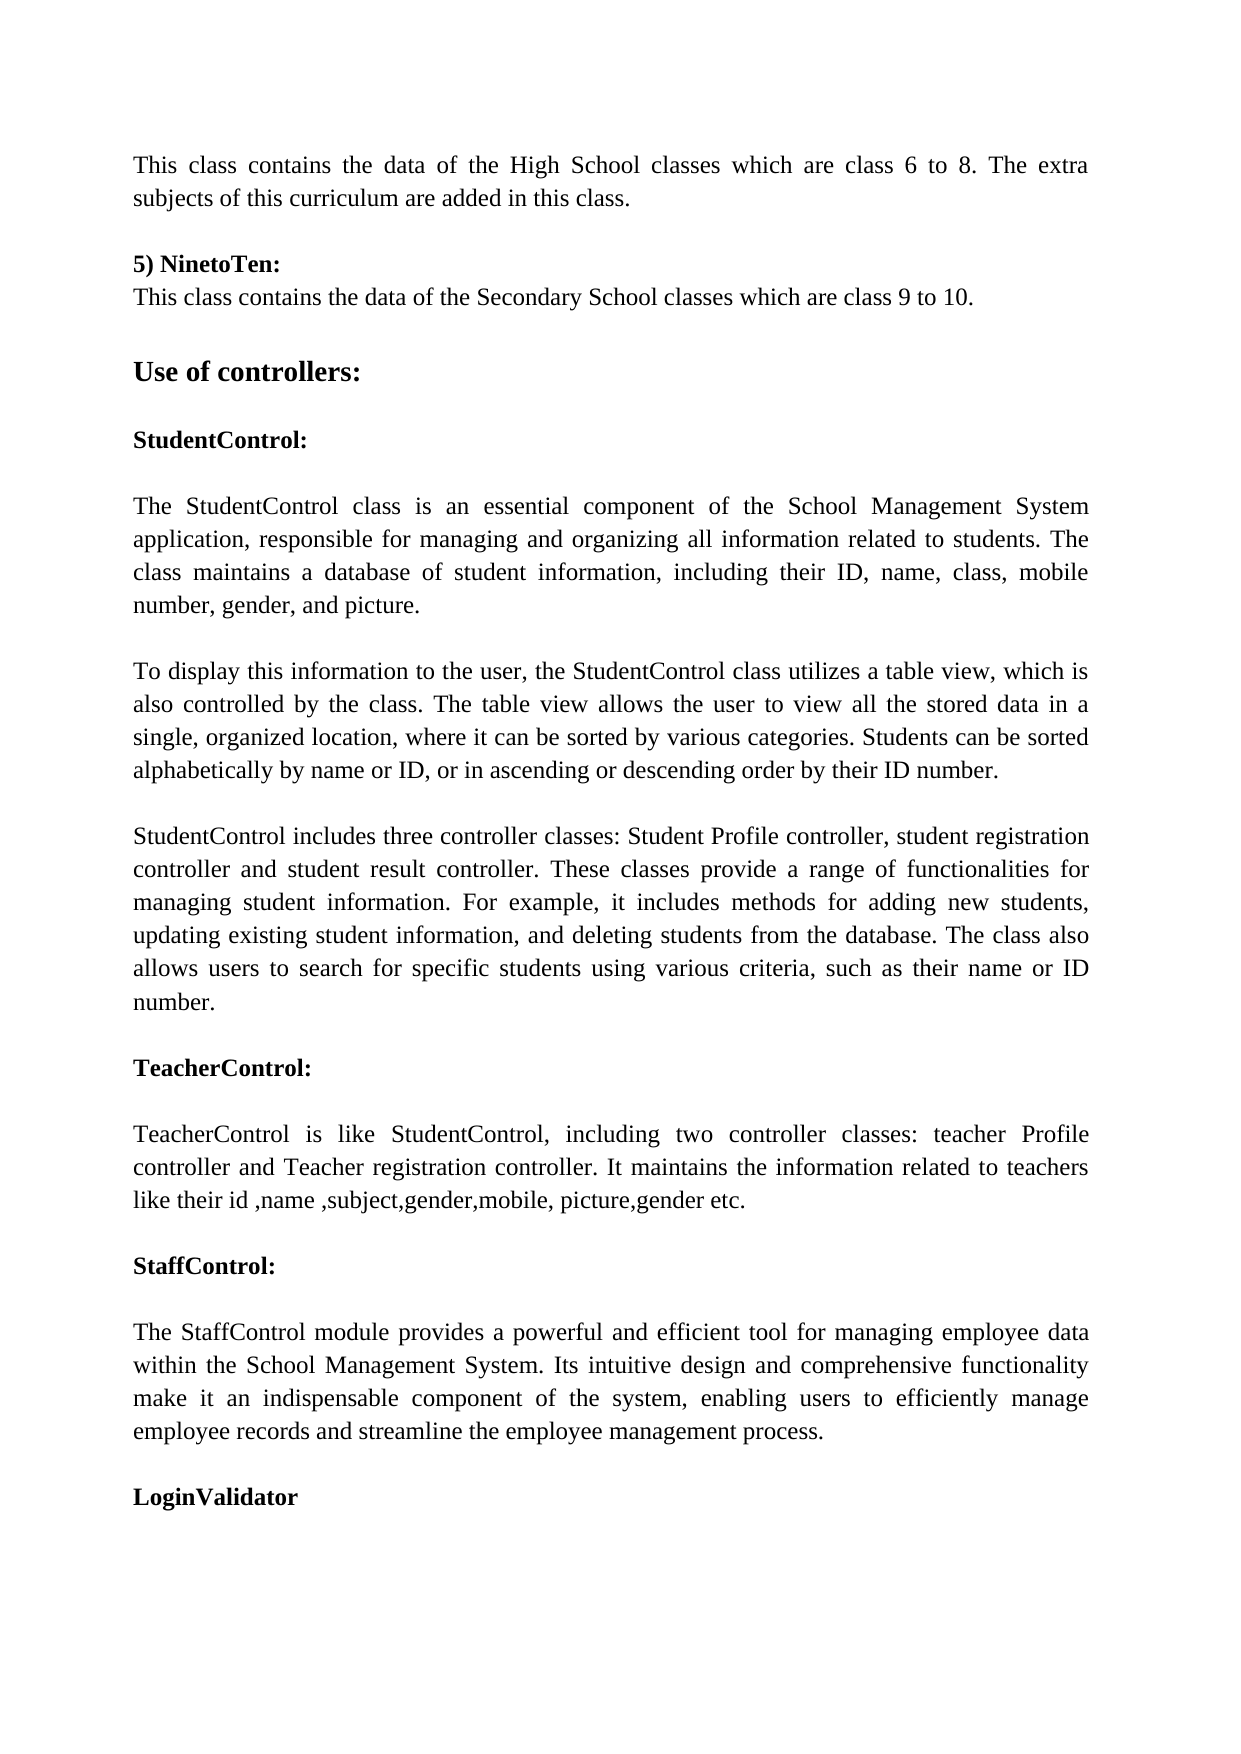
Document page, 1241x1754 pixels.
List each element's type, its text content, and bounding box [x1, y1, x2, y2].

text StudentControl: [133, 425, 1090, 454]
text StaffControl: [133, 1251, 1090, 1279]
text The StudentControl class is an essential component of the School Management System application, responsible for managing and organizing all information related to students. The class maintains a database of student information, including their ID, name, class, mobile number, gender, and picture. [133, 491, 1090, 619]
text 5) NinetoTen: [133, 249, 1090, 278]
text StudentControl includes three controller classes: Student Profile controller, student registration controller and student result controller. These classes provide a range of functionalities for managing student information. For example, it includes methods for adding new students, updating existing student information, and deleting students from the database. The class also allows users to search for specific students using various criteria, such as their name or ID number. [133, 821, 1090, 1015]
text This class contains the data of the Secondary School classes which are class 9 to 10. [133, 282, 1090, 311]
text To display this information to the user, the StudentControl class utilizes a table view, which is also controlled by the class. The table view allows the user to view all the stored data in a single, organized location, where it can be sorted by various categories. Students can be sorted alphabetically by name or ID, or in ascending or descending order by their ID number. [133, 656, 1090, 784]
text The StaffControl module provides a powerful and efficient tool for managing employee data within the School Management System. Its intuitive design and comprehensive functionality make it an indispensable component of the system, enabling users to efficiently manage employee records and streamline the employee management process. [133, 1317, 1090, 1444]
text TeacherControl: [133, 1053, 1090, 1081]
text This class contains the data of the High School classes which are class 6 to 8. The extra subjects of this curriculum are added in this class. [133, 150, 1090, 212]
text TeacherControl is like StudentControl, including two controller classes: teacher Profile controller and Teacher registration controller. It maintains the information related to teachers like their id ,name ,subject,gender,mobile, picture,gender etc. [133, 1119, 1090, 1213]
text LoginValidator [133, 1482, 1090, 1511]
text Use of controllers: [133, 354, 1090, 387]
